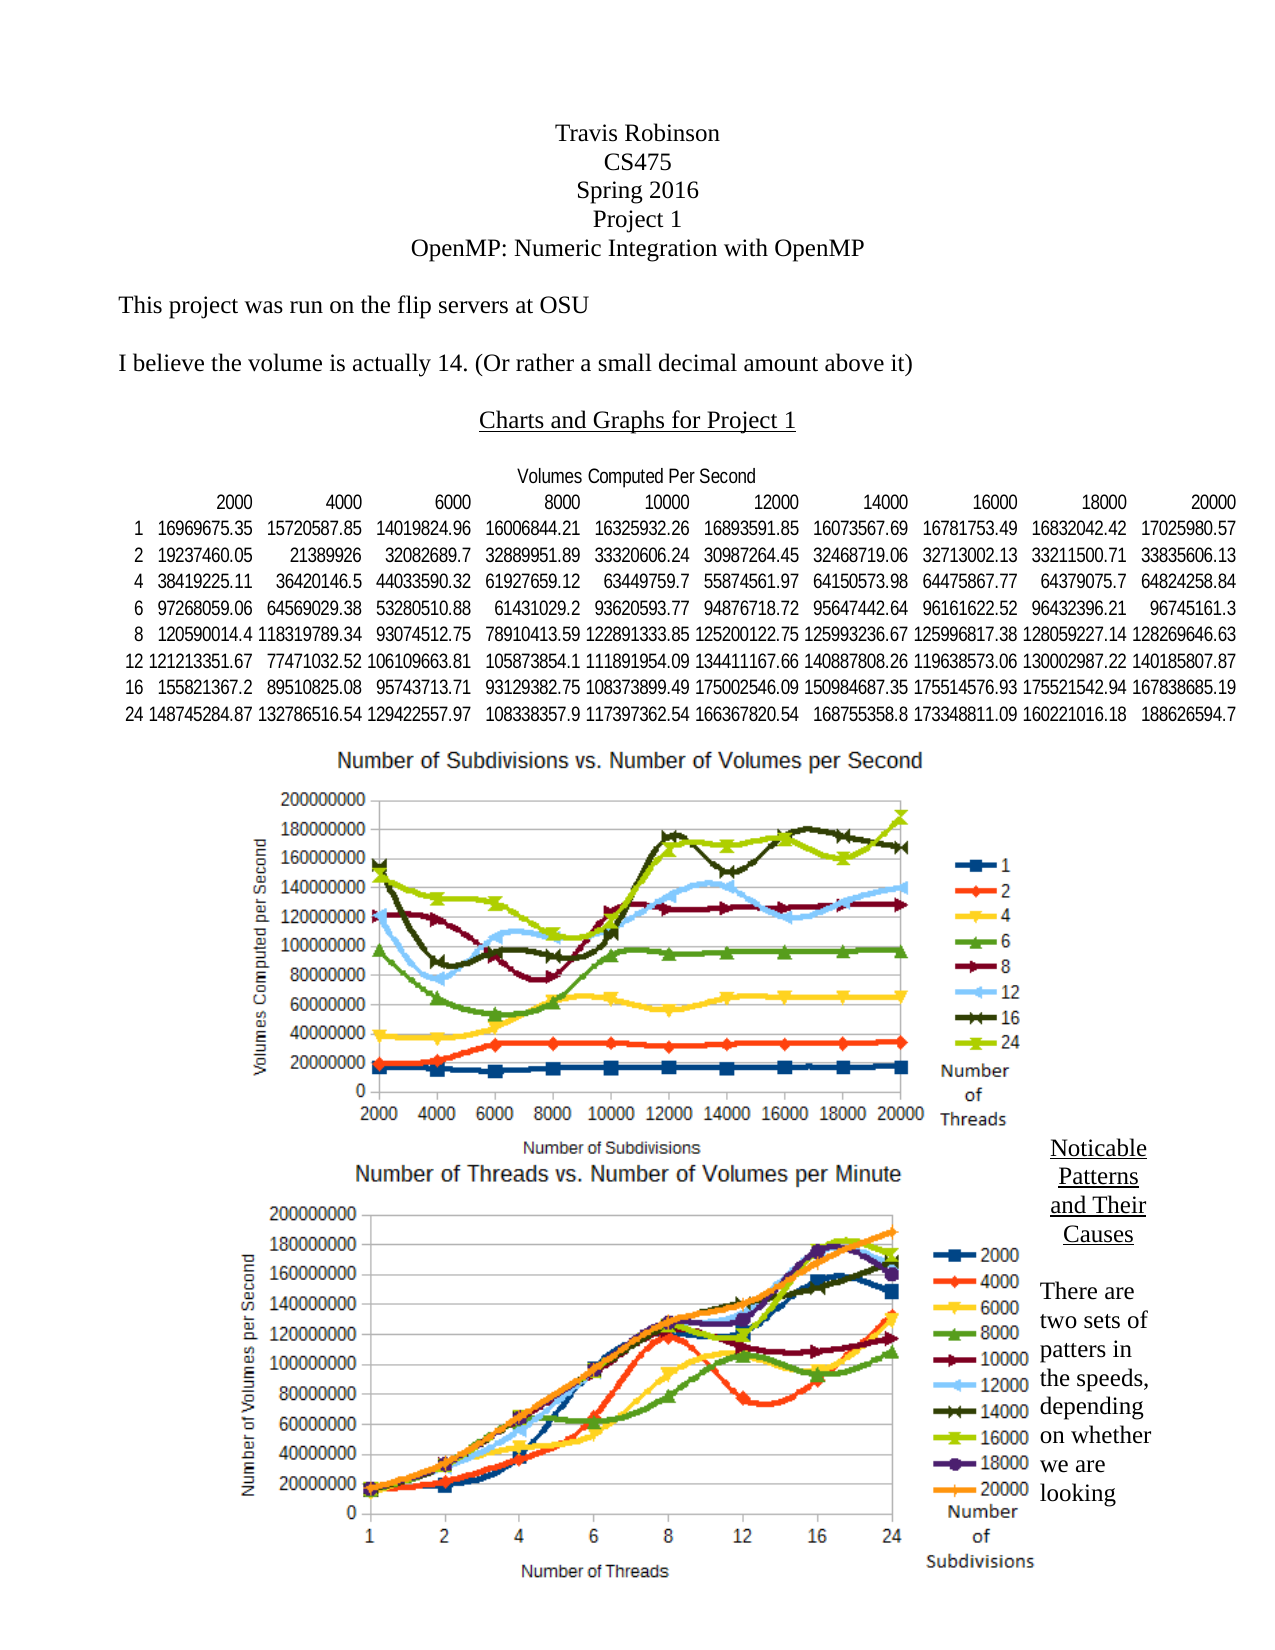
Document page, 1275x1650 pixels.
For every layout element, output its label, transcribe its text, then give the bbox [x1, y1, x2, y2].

text OpenMP: Numeric Integration with OpenMP [118, 233, 1157, 262]
text Travis Robinson [118, 118, 1157, 147]
text This project was run on the flip servers at OSU [118, 291, 1157, 319]
text There are two sets of patters in the speeds, depending on whether we are looking [1040, 1276, 1157, 1506]
text Charts and Graphs for Project 1 [118, 406, 1157, 434]
text [118, 1276, 232, 1506]
text I believe the volume is actually 14. (Or rather a small decimal amount above it) [118, 348, 1157, 377]
text Project 1 [118, 204, 1157, 233]
picture [232, 748, 1040, 1583]
text CS475 [118, 147, 1157, 176]
text Spring 2016 [118, 176, 1157, 204]
text Noticable Patterns and Their Causes [1028, 1133, 1157, 1248]
text [118, 1133, 247, 1248]
